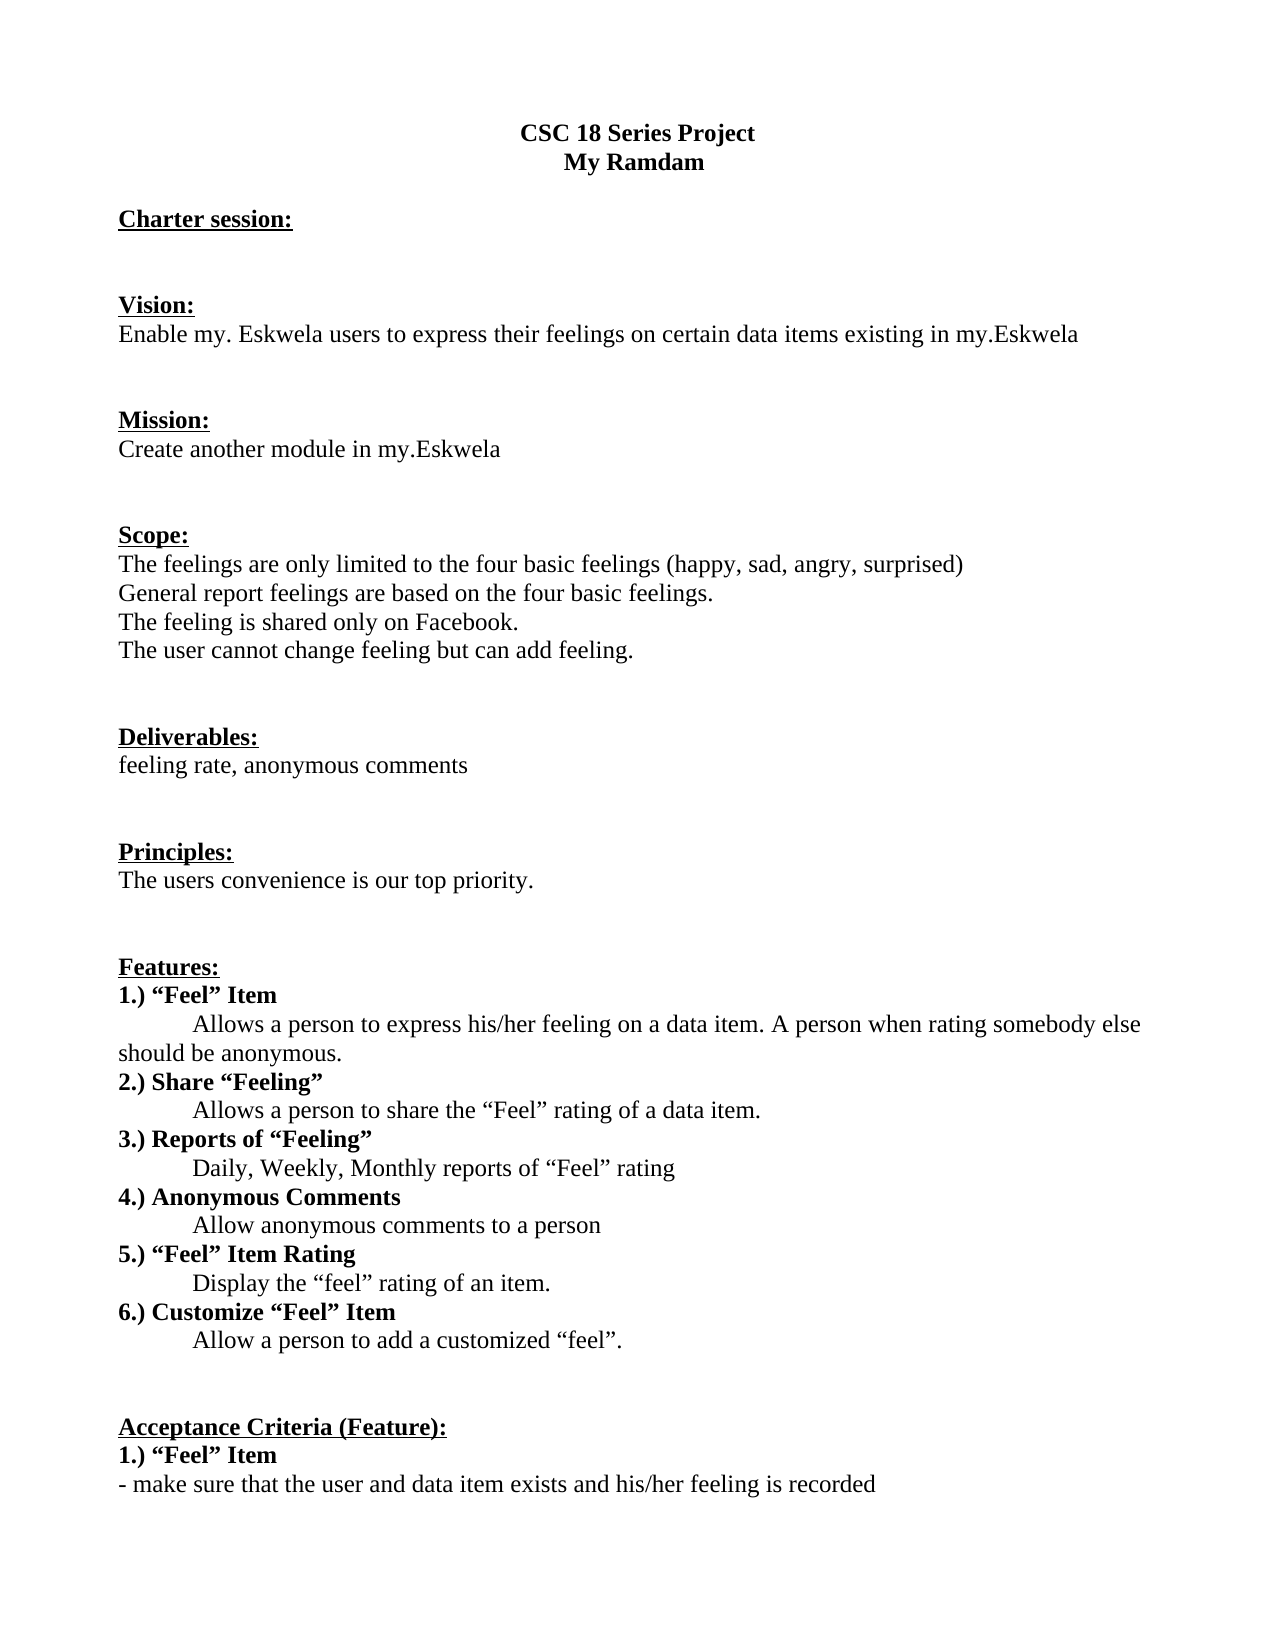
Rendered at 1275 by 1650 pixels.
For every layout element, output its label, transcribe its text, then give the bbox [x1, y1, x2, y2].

text The feelings are only limited to the four basic feelings (happy, sad, angry, surprised) [118, 549, 1157, 578]
text Principles: [118, 837, 1157, 866]
text The user cannot change feeling but can add feeling. [118, 636, 1157, 664]
text Daily, Weekly, Monthly reports of “Feel” rating [118, 1153, 1157, 1182]
text My Ramdam [118, 147, 1157, 176]
text feeling rate, anonymous comments [118, 751, 1157, 779]
text General report feelings are based on the four basic feelings. [118, 578, 1157, 607]
text Create another module in my.Eskwela [118, 434, 1157, 463]
text Display the “feel” rating of an item. [118, 1268, 1157, 1297]
text - make sure that the user and data item exists and his/her feeling is recorded [118, 1469, 1157, 1498]
text 6.) Customize “Feel” Item [118, 1297, 1157, 1326]
text Mission: [118, 406, 1157, 434]
text Enable my. Eskwela users to express their feelings on certain data items existing in my.Eskwela [118, 319, 1157, 348]
text Allows a person to express his/her feeling on a data item. A person when rating somebody else should be anonymous. [118, 1009, 1157, 1067]
text Charter session: [118, 204, 1157, 233]
text 1.) “Feel” Item [118, 1441, 1157, 1469]
text CSC 18 Series Project [118, 118, 1157, 147]
text Vision: [118, 291, 1157, 319]
text Scope: [118, 521, 1157, 549]
text Features: [118, 952, 1157, 981]
text 4.) Anonymous Comments [118, 1182, 1157, 1211]
text Deliverables: [118, 722, 1157, 751]
text 2.) Share “Feeling” [118, 1067, 1157, 1096]
text Allows a person to share the “Feel” rating of a data item. [118, 1096, 1157, 1124]
text 3.) Reports of “Feeling” [118, 1124, 1157, 1153]
text 5.) “Feel” Item Rating [118, 1239, 1157, 1268]
text Allow anonymous comments to a person [118, 1211, 1157, 1239]
text Acceptance Criteria (Feature): [118, 1412, 1157, 1441]
text The feeling is shared only on Facebook. [118, 607, 1157, 636]
text Allow a person to add a customized “feel”. [118, 1326, 1157, 1354]
text 1.) “Feel” Item [118, 981, 1157, 1009]
text The users convenience is our top priority. [118, 866, 1157, 894]
